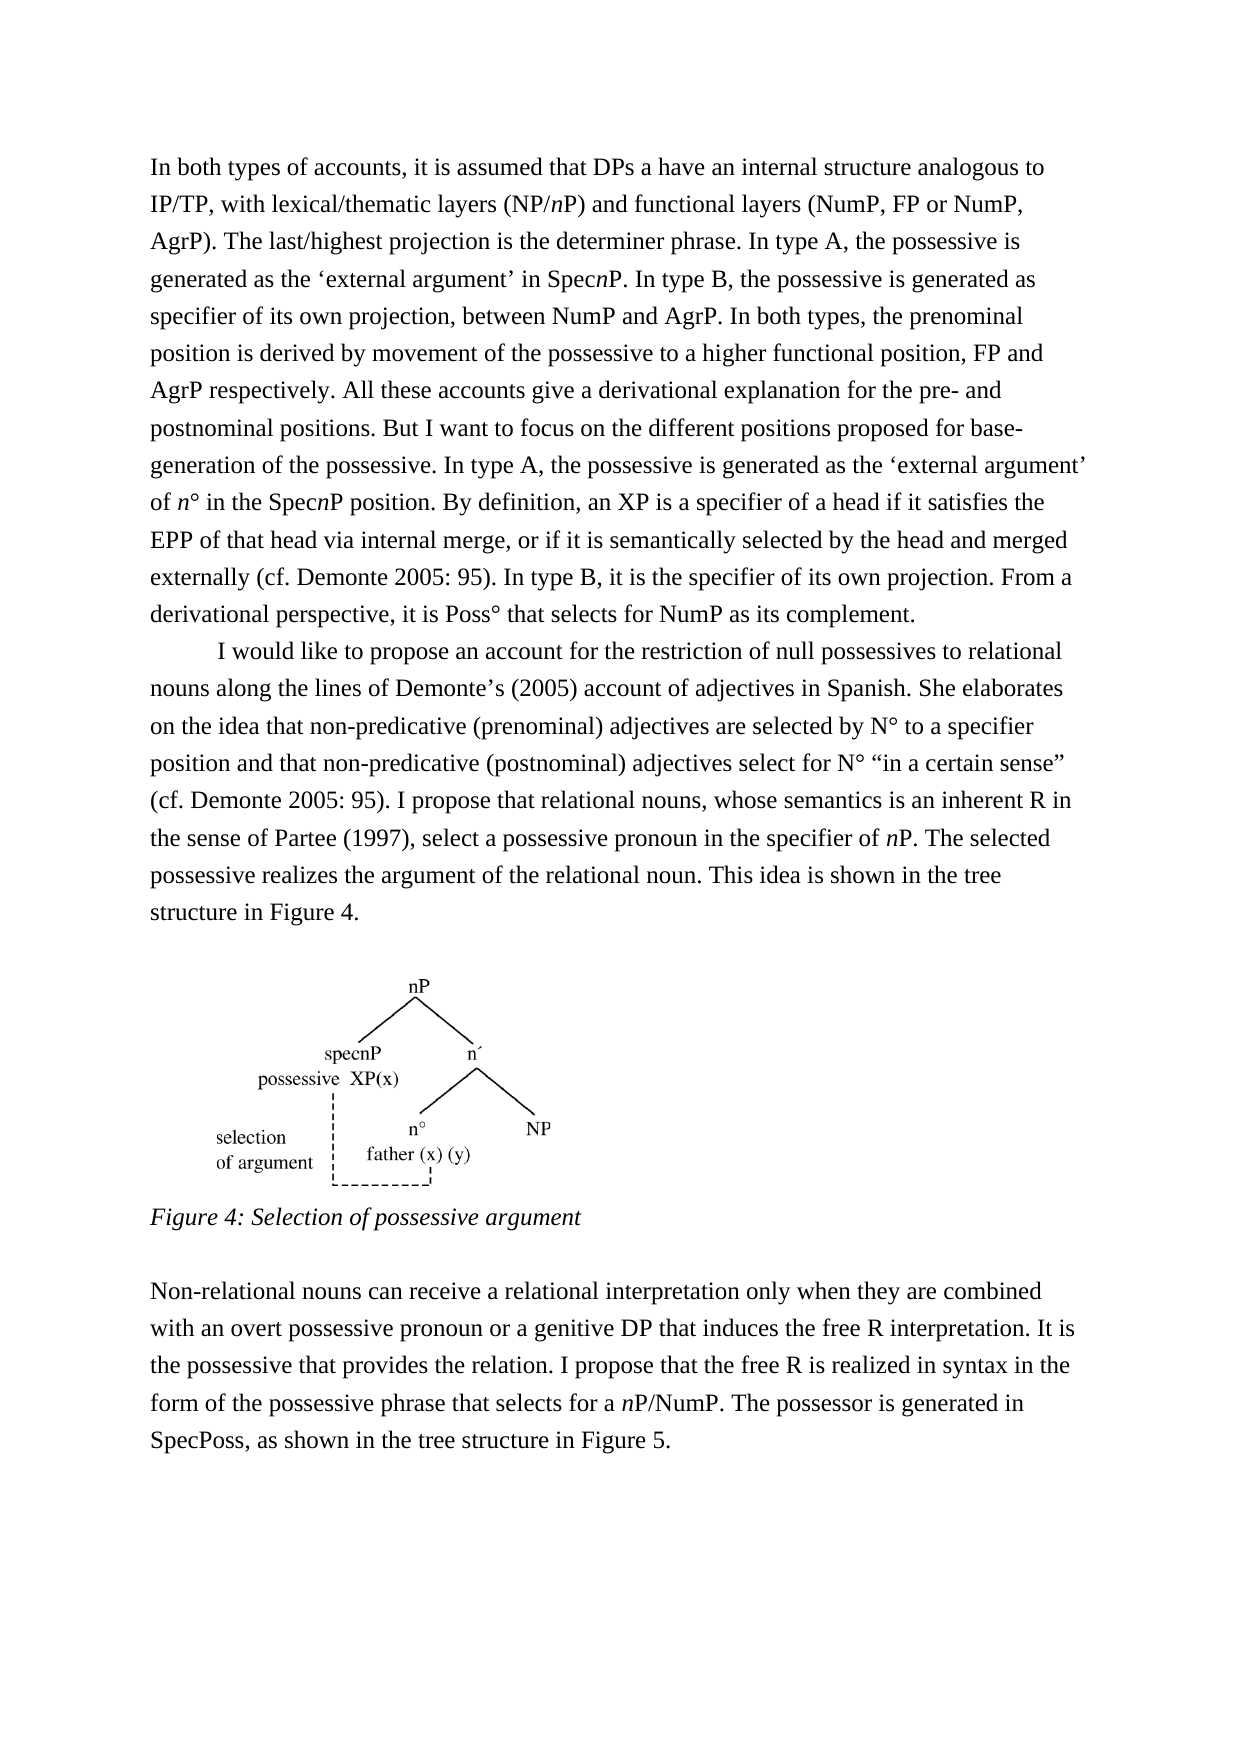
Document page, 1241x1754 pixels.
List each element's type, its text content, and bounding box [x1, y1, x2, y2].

text In both types of accounts, it is assumed that DPs a have an internal structure analogous to IP/TP, with lexical/thematic layers (NP/nP) and functional layers (NumP, FP or NumP, AgrP). The last/highest projection is the determiner phrase. In type A, the possessive is generated as the ‘external argument’ in SpecnP. In type B, the possessive is generated as specifier of its own projection, between NumP and AgrP. In both types, the prenominal position is derived by movement of the possessive to a higher functional position, FP and AgrP respectively. All these accounts give a derivational explanation for the pre- and postnominal positions. But I want to focus on the different positions proposed for base-generation of the possessive. In type A, the possessive is generated as the ‘external argument’ of n° in the SpecnP position. By definition, an XP is a specifier of a head if it satisfies the EPP of that head via internal merge, or if it is semantically selected by the head and merged externally (cf. Demonte 2005: 95). In type B, it is the specifier of its own projection. From a derivational perspective, it is Poss° that selects for NumP as its complement. [150, 150, 1090, 630]
text I would like to propose an account for the restriction of null possessives to relational nouns along the lines of Demonte’s (2005) account of adjectives in Spanish. She elaborates on the idea that non-predicative (prenominal) adjectives are selected by N° to a specifier position and that non-predicative (postnominal) adjectives select for N° “in a certain sense” (cf. Demonte 2005: 95). I propose that relational nouns, whose semantics is an inherent R in the sense of Partee (1997), select a possessive pronoun in the specifier of nP. The selected possessive realizes the argument of the relational noun. This idea is shown in the tree structure in Figure 4. [150, 634, 1090, 928]
text Figure 4: Selection of possessive argument [150, 1201, 1090, 1233]
text Non-relational nouns can receive a relational interpretation only when they are combined with an overt possessive pronoun or a genitive DP that induces the free R interpretation. It is the possessive that provides the relation. I propose that the free R is realized in syntax in the form of the possessive phrase that selects for a nP/NumP. The possessor is generated in SpecPoss, as shown in the tree structure in Figure 5. [150, 1274, 1090, 1456]
picture [217, 979, 551, 1186]
